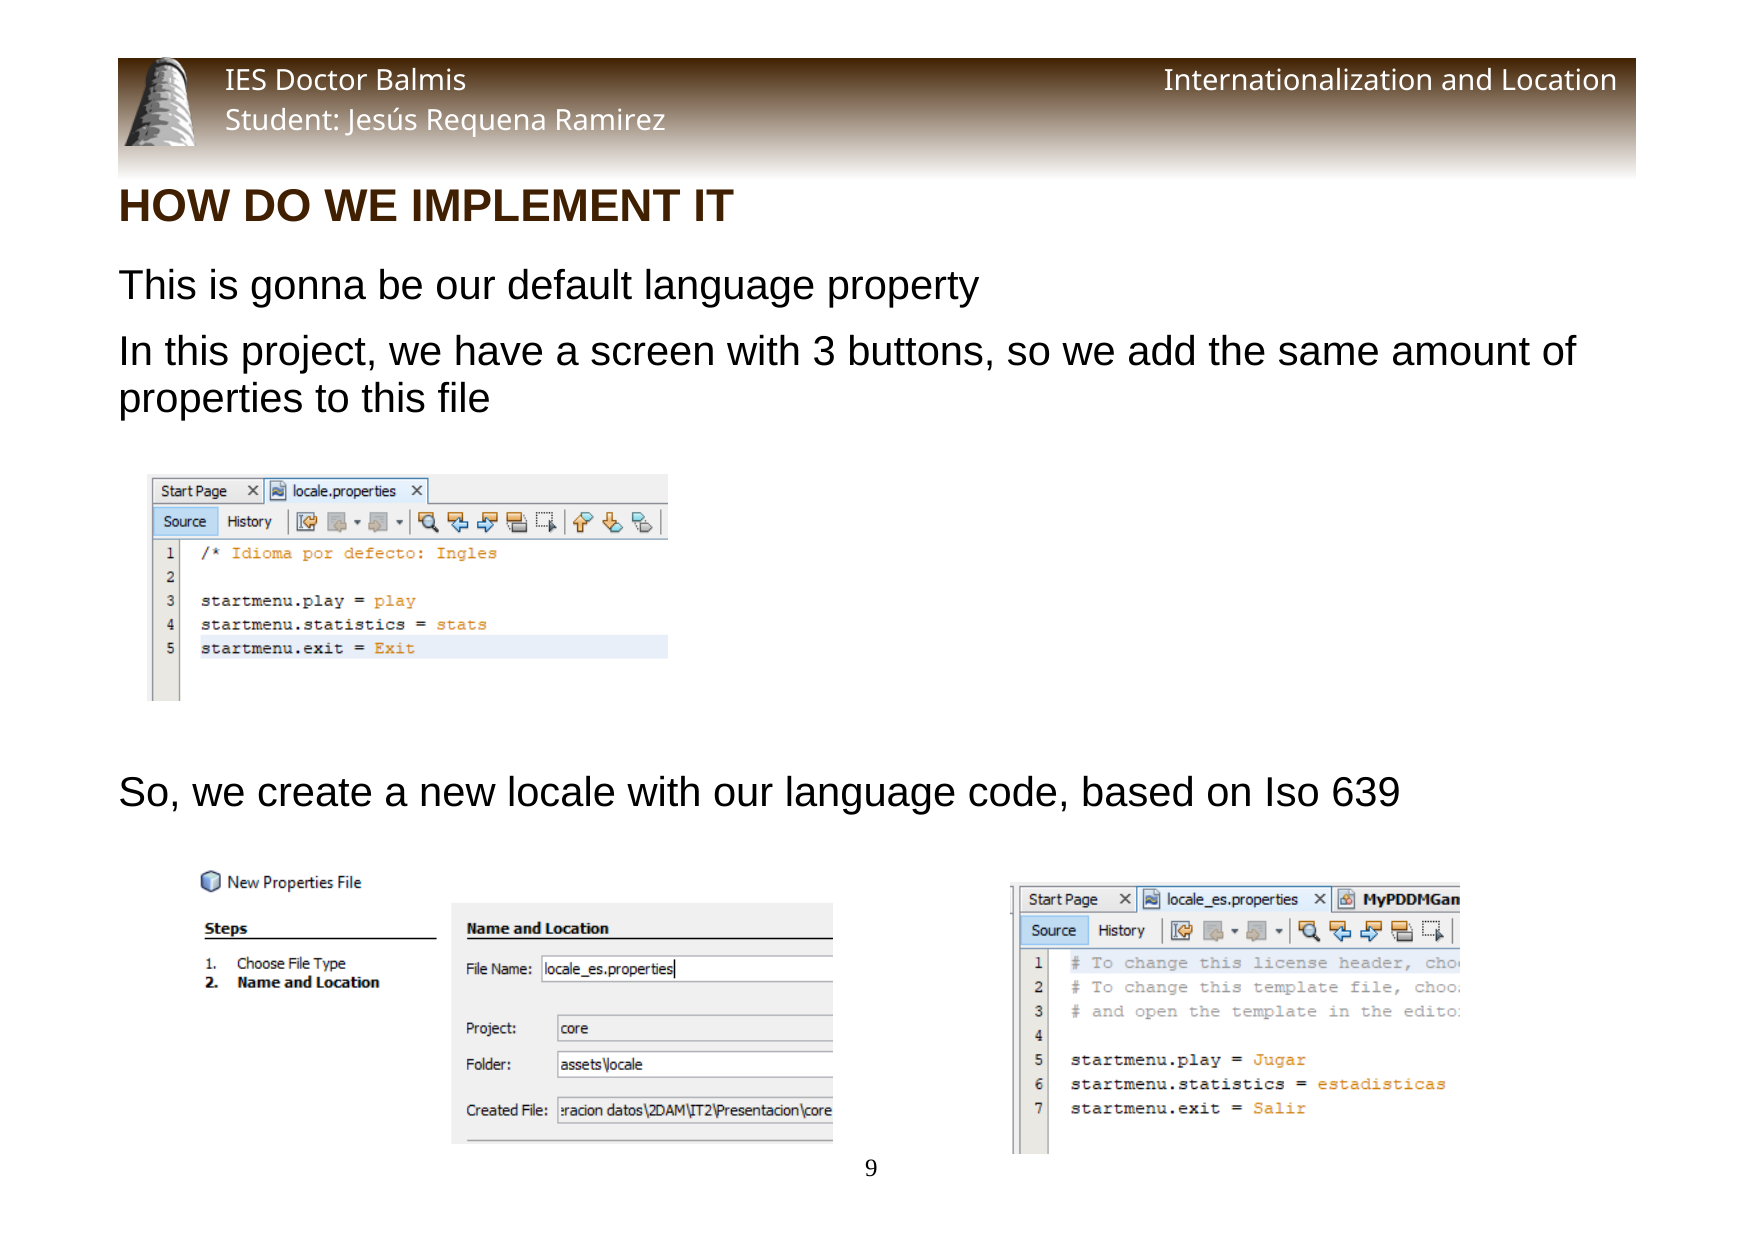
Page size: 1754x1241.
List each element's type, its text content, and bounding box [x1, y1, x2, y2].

text In this project, we have a screen with 3 buttons, so we add the same amount of properties to this file [118, 326, 1636, 422]
picture [147, 474, 668, 701]
picture [1010, 882, 1460, 1154]
picture [189, 868, 833, 1144]
subtitle How do we implement it [118, 178, 1636, 231]
text This is gonna be our default language property [118, 260, 1636, 308]
picture [121, 57, 202, 146]
text So, we create a new locale with our language code, based on Iso 639 [118, 768, 1636, 816]
